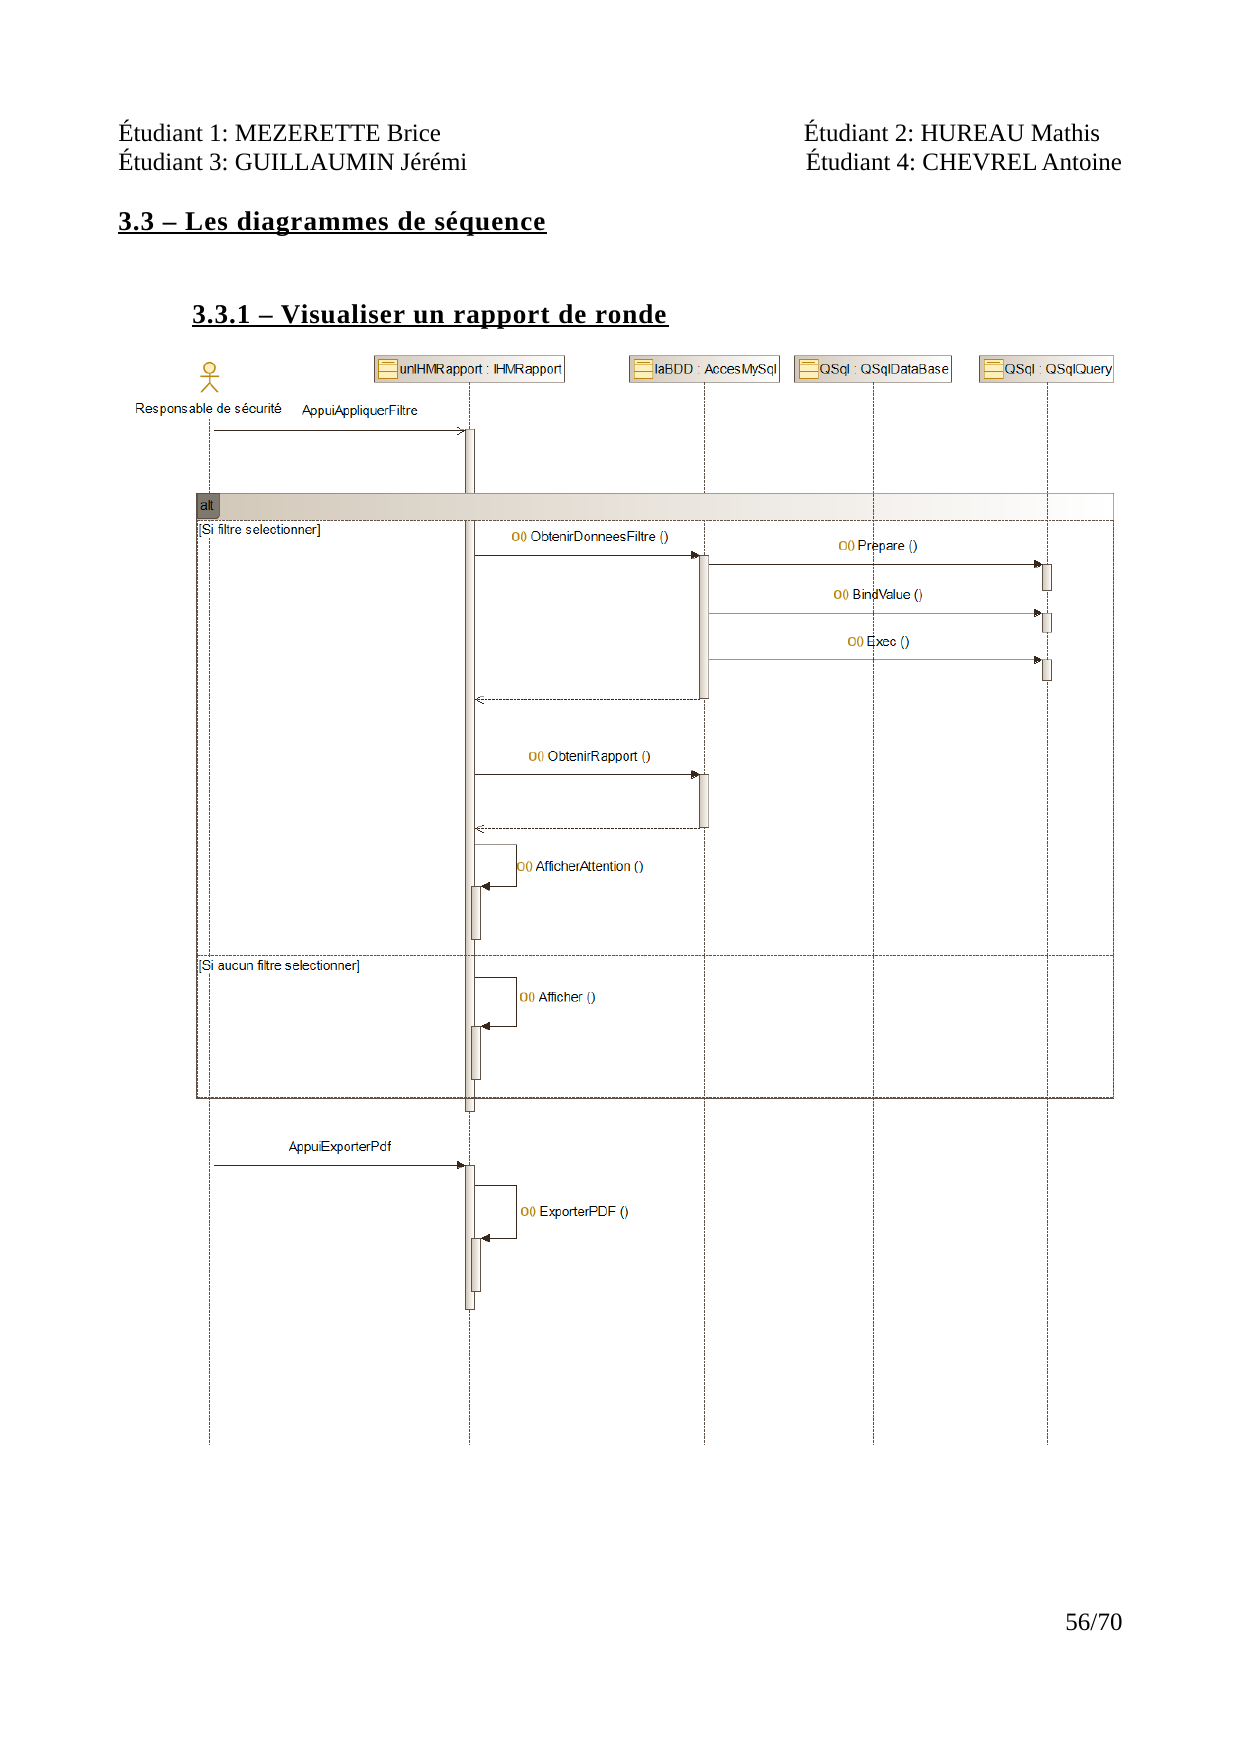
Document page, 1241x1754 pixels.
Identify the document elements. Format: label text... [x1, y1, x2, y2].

subtitle 3.3 – Les diagrammes de séquence [118, 205, 1122, 236]
picture [118, 346, 1123, 1454]
text 3.3.1 – Visualiser un rapport de ronde [118, 298, 1122, 329]
